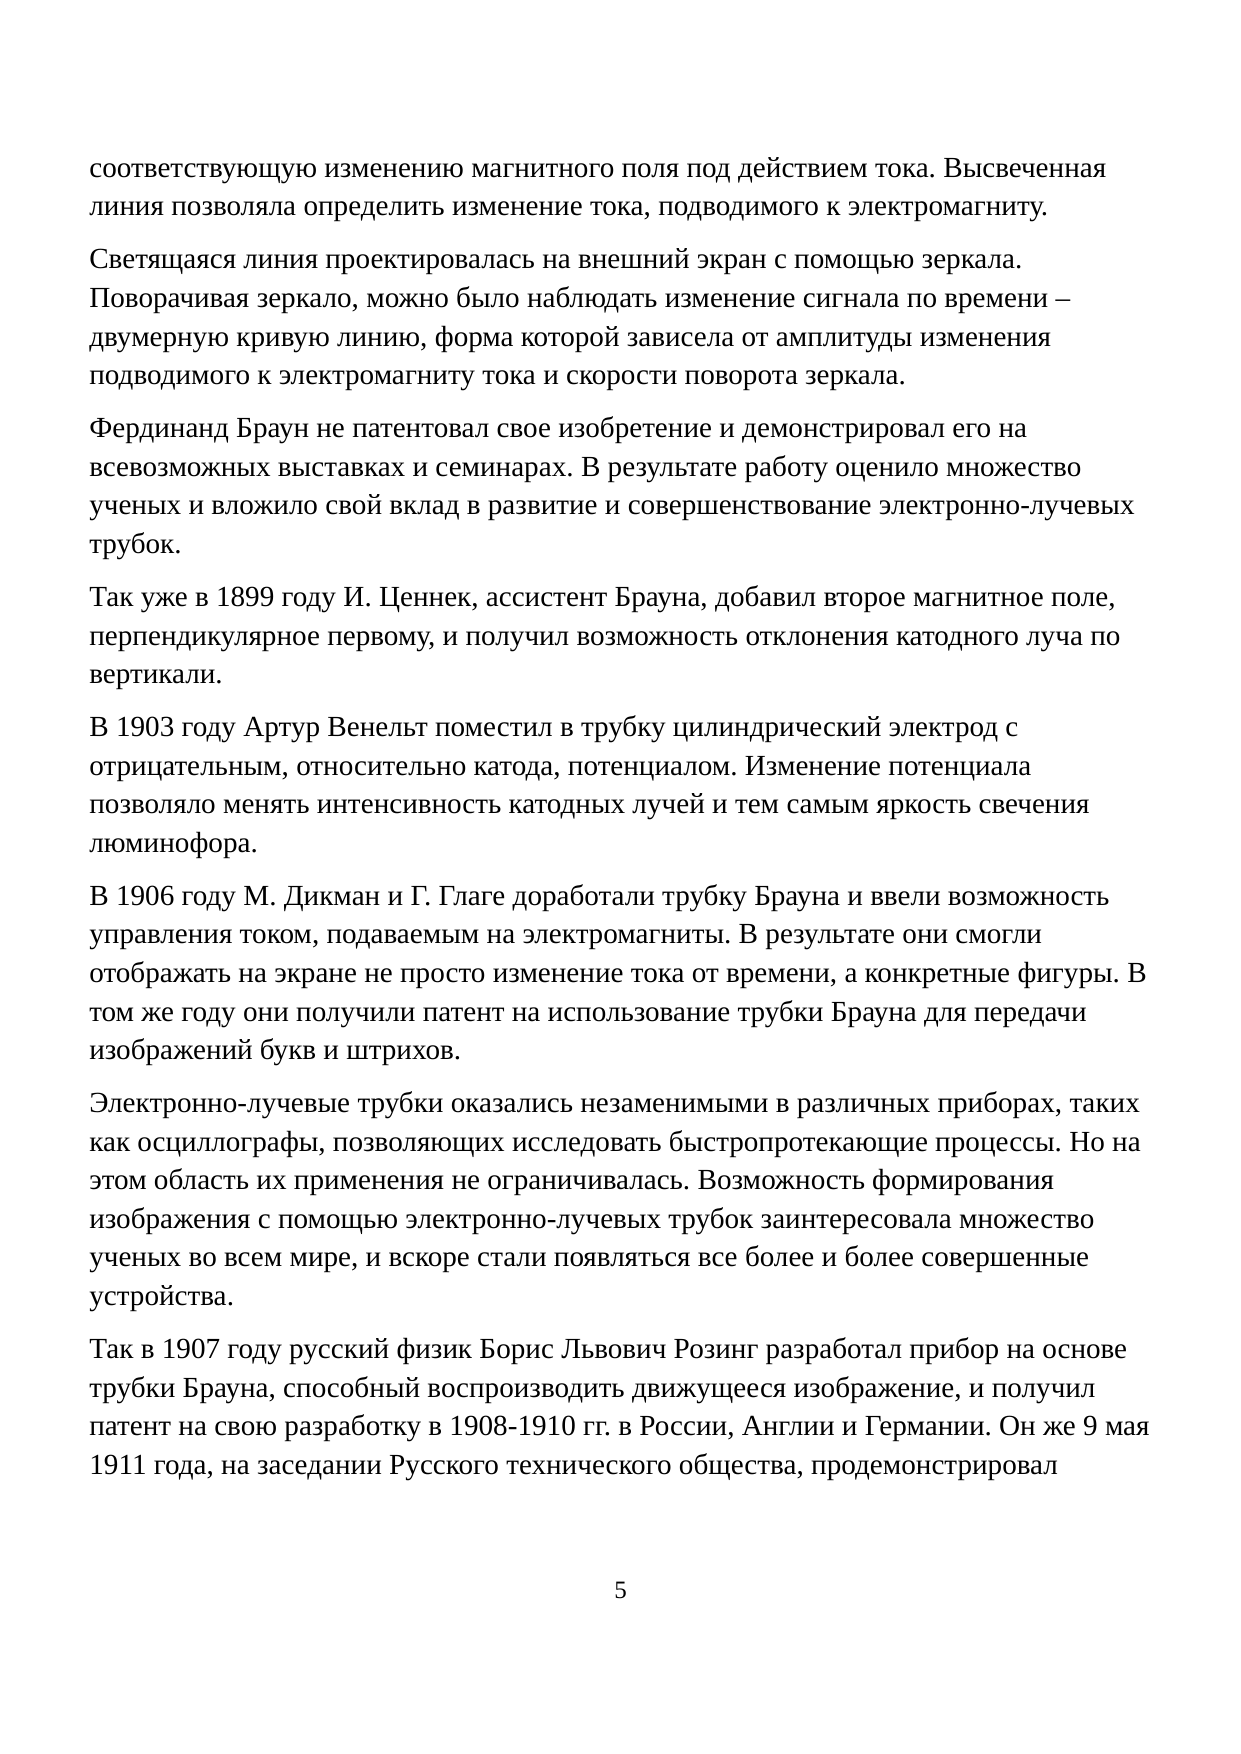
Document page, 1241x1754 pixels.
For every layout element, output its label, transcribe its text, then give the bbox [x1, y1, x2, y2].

text соответствующую изменению магнитного поля под действием тока. Высвеченная линия позволяла определить изменение тока, подводимого к электромагниту. [89, 150, 1152, 222]
text В 1903 году Артур Венельт поместил в трубку цилиндрический электрод с отрицательным, относительно катода, потенциалом. Изменение потенциала позволяло менять интенсивность катодных лучей и тем самым яркость свечения люминофора. [89, 709, 1152, 858]
text В 1906 году М. Дикман и Г. Глаге доработали трубку Брауна и ввели возможность управления током, подаваемым на электромагниты. В результате они смогли отображать на экране не просто изменение тока от времени, а конкретные фигуры. В том же году они получили патент на использование трубки Брауна для передачи изображений букв и штрихов. [89, 878, 1152, 1066]
text Так уже в 1899 году И. Ценнек, ассистент Брауна, добавил второе магнитное поле, перпендикулярное первому, и получил возможность отклонения катодного луча по вертикали. [89, 579, 1152, 690]
text Фердинанд Браун не патентовал свое изобретение и демонстрировал его на всевозможных выставках и семинарах. В результате работу оценило множество ученых и вложило свой вклад в развитие и совершенствование электронно-лучевых трубок. [89, 410, 1152, 559]
text Электронно-лучевые трубки оказались незаменимыми в различных приборах, таких как осциллографы, позволяющих исследовать быстропротекающие процессы. Но на этом область их применения не ограничивалась. Возможность формирования изображения с помощью электронно-лучевых трубок заинтересовала множество ученых во всем мире, и вскоре стали появляться все более и более совершенные устройства. [89, 1085, 1152, 1312]
text Светящаяся линия проектировалась на внешний экран с помощью зеркала. Поворачивая зеркало, можно было наблюдать изменение сигнала по времени – двумерную кривую линию, форма которой зависела от амплитуды изменения подводимого к электромагниту тока и скорости поворота зеркала. [89, 242, 1152, 391]
text Так в 1907 году русский физик Борис Львович Розинг разработал прибор на основе трубки Брауна, способный воспроизводить движущееся изображение, и получил патент на свою разработку в 1908-1910 гг. в России, Англии и Германии. Он же 9 мая 1911 года, на заседании Русского технического общества, продемонстрировал [89, 1331, 1152, 1480]
